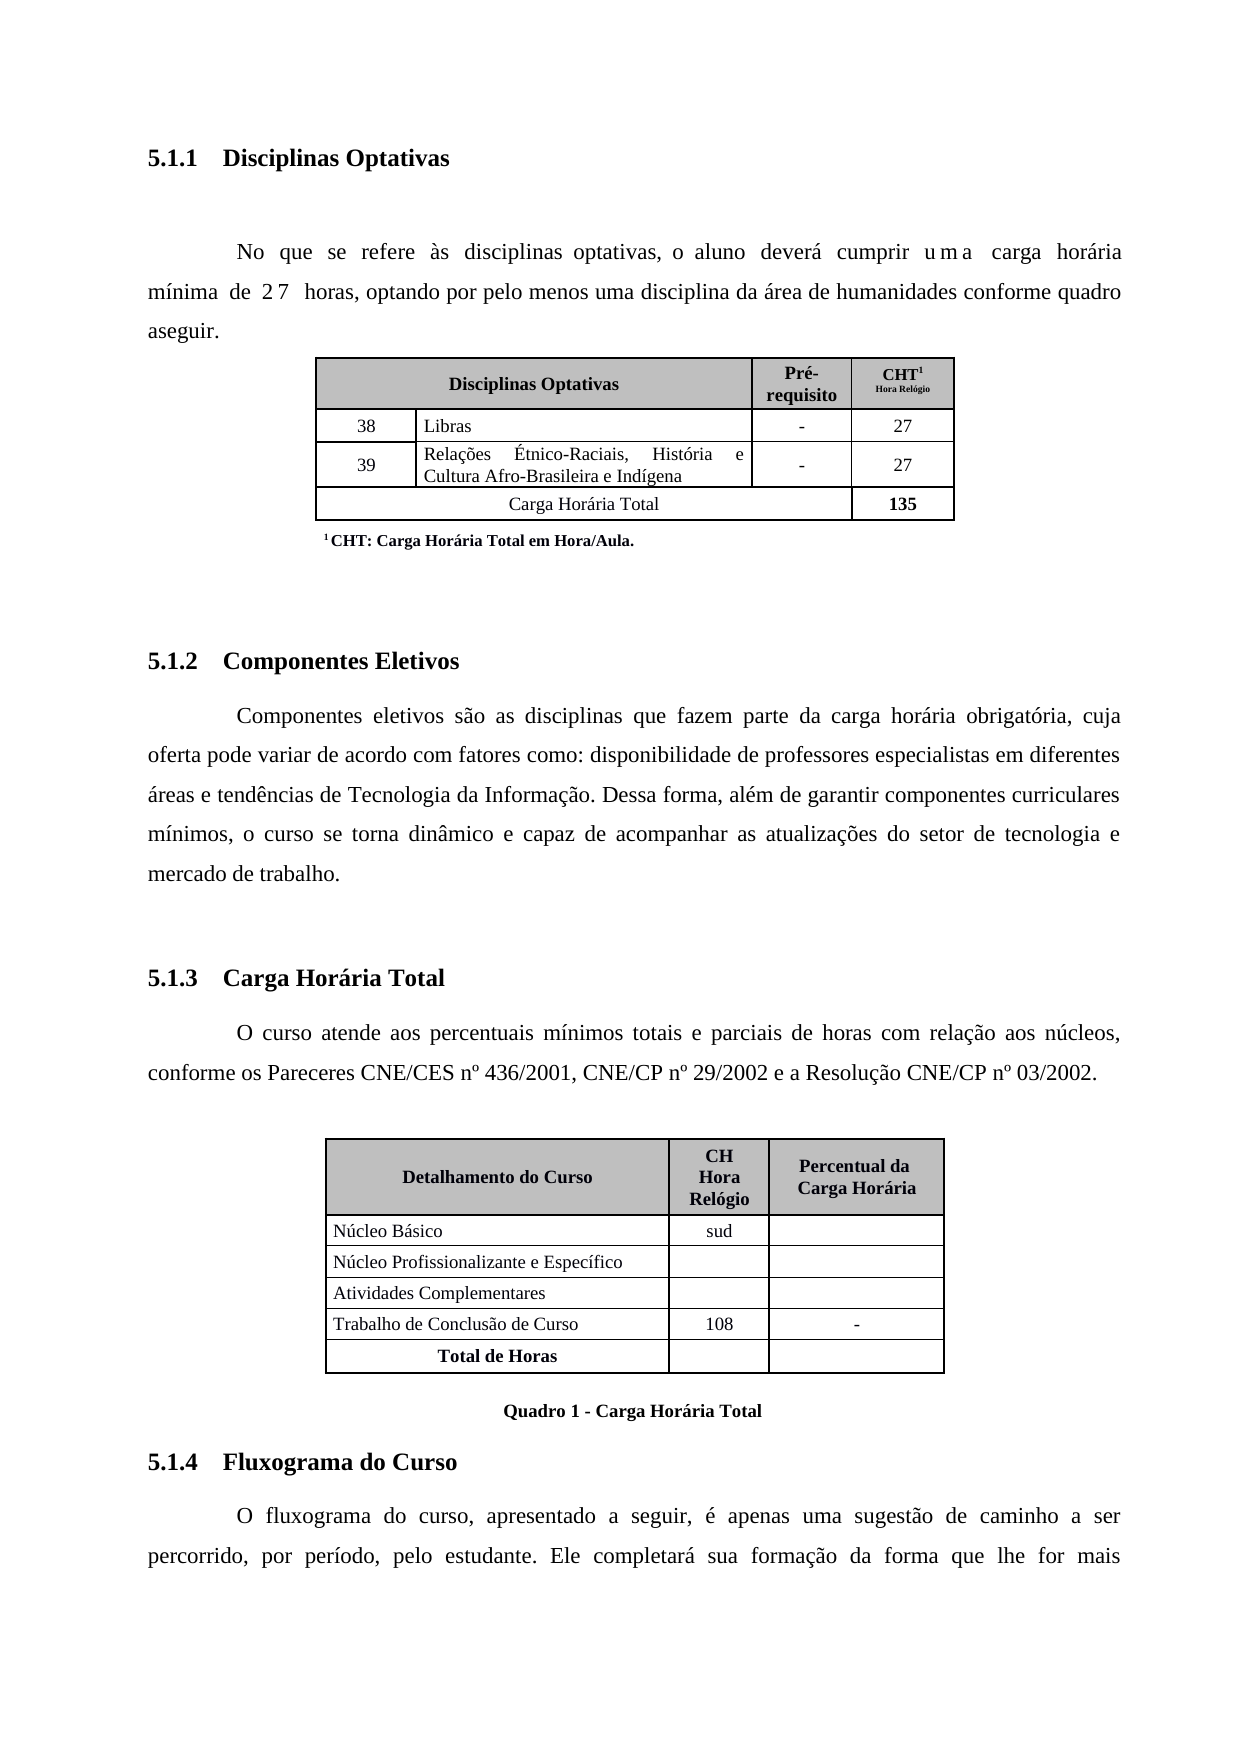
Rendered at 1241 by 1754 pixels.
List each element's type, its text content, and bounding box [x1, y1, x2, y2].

subtitle Componentes Eletivos [459, 646, 1122, 675]
table_cell 108 [670, 1309, 768, 1339]
table_cell 135 [853, 488, 953, 519]
table_cell 39 [317, 443, 415, 486]
table_cell - [753, 442, 851, 486]
table_header Pré-requisito [753, 359, 851, 408]
table_header CHT1 Hora Relógio [852, 359, 953, 408]
text Quadro 1 - Carga Horária Total [767, 1400, 1122, 1422]
table_cell 1 CHT: Carga Horária Total em Hora/Aula. [316, 521, 954, 550]
table_cell - [753, 410, 851, 441]
table_cell Atividades Complementares [327, 1278, 668, 1308]
subtitle Carga Horária Total [148, 963, 1122, 992]
table_cell Libras [417, 410, 751, 441]
table_cell 27 [852, 442, 953, 486]
text Componentes eletivos são as disciplinas que fazem parte da carga horária obrigatória, cuja oferta pode variar de acordo com fatores como: disponibilidade de professores especialistas em diferentes áreas e tendências de Tecnologia da Informação. Dessa forma, além de garantir componentes curriculares mínimos, o curso se torna dinâmico e capaz de acompanhar as atualizações do setor de tecnologia e mercado de trabalho. [148, 807, 1122, 820]
subtitle Disciplinas Optativas [148, 143, 223, 172]
table_cell - [770, 1309, 943, 1339]
table_header CH Hora Relógio [670, 1140, 768, 1214]
table_cell [316, 550, 954, 582]
text Componentes eletivos são as disciplinas que fazem parte da carga horária obrigatória, cuja oferta pode variar de acordo com fatores como: disponibilidade de professores especialistas em diferentes áreas e tendências de Tecnologia da Informação. Dessa forma, além de garantir componentes curriculares mínimos, o curso se torna dinâmico e capaz de acompanhar as atualizações do setor de tecnologia e mercado de trabalho. [148, 846, 1122, 886]
table_cell [770, 1246, 943, 1277]
table_cell Relações Étnico-Raciais, História e Cultura Afro-Brasileira e Indígena [417, 442, 751, 486]
text O fluxograma do curso, apresentado a seguir, é apenas uma sugestão de caminho a ser percorrido, por período, pelo estudante. Ele completará sua formação da forma que lhe for mais conveniente, contando com a orientação da Coordenação do Curso, devendo obedecer a carga horária mínima e às necessidades de pré-requisitos que as várias disciplinas e atividades demandam. [148, 1503, 1122, 1542]
table_cell [770, 1340, 943, 1372]
text O curso atende aos percentuais mínimos totais e parciais de horas com relação aos núcleos, conforme os Pareceres CNE/CES nº 436/2001, CNE/CP nº 29/2002 e a Resolução CNE/CP nº 03/2002. [148, 1019, 1122, 1085]
table_cell Núcleo Profissionalizante e Específico [327, 1246, 668, 1277]
subtitle Fluxograma do Curso [457, 1447, 1122, 1476]
text Quadro 1 - Carga Horária Total [148, 1400, 503, 1422]
table_cell 38 [317, 410, 415, 441]
text No que se refere às disciplinas optativas, o aluno deverá cumprir uma carga horária mínima de 27 horas, optando por pelo menos uma disciplina da área de humanidades conforme quadro aseguir. [148, 238, 1122, 343]
table_cell Carga Horária Total [317, 488, 851, 519]
table_header Disciplinas Optativas [317, 359, 751, 408]
subtitle Componentes Eletivos [148, 646, 223, 675]
text Componentes eletivos são as disciplinas que fazem parte da carga horária obrigatória, cuja oferta pode variar de acordo com fatores como: disponibilidade de professores especialistas em diferentes áreas e tendências de Tecnologia da Informação. Dessa forma, além de garantir componentes curriculares mínimos, o curso se torna dinâmico e capaz de acompanhar as atualizações do setor de tecnologia e mercado de trabalho. [148, 702, 1122, 741]
table_cell [670, 1340, 768, 1372]
table_cell sud [670, 1216, 768, 1245]
table_cell [770, 1216, 943, 1245]
table_cell [670, 1246, 768, 1277]
table_cell [670, 1278, 768, 1308]
table_cell 27 [852, 410, 953, 441]
table_cell Total de Horas [327, 1340, 668, 1372]
table_cell Núcleo Básico [327, 1216, 668, 1245]
table_header Detalhamento do Curso [327, 1140, 668, 1214]
subtitle Fluxograma do Curso [148, 1447, 223, 1476]
table_header Percentual da Carga Horária [770, 1140, 943, 1214]
table_cell Trabalho de Conclusão de Curso [327, 1309, 668, 1339]
table_cell [770, 1278, 943, 1308]
text Componentes eletivos são as disciplinas que fazem parte da carga horária obrigatória, cuja oferta pode variar de acordo com fatores como: disponibilidade de professores especialistas em diferentes áreas e tendências de Tecnologia da Informação. Dessa forma, além de garantir componentes curriculares mínimos, o curso se torna dinâmico e capaz de acompanhar as atualizações do setor de tecnologia e mercado de trabalho. [148, 767, 1122, 781]
subtitle Disciplinas Optativas [450, 143, 1122, 172]
